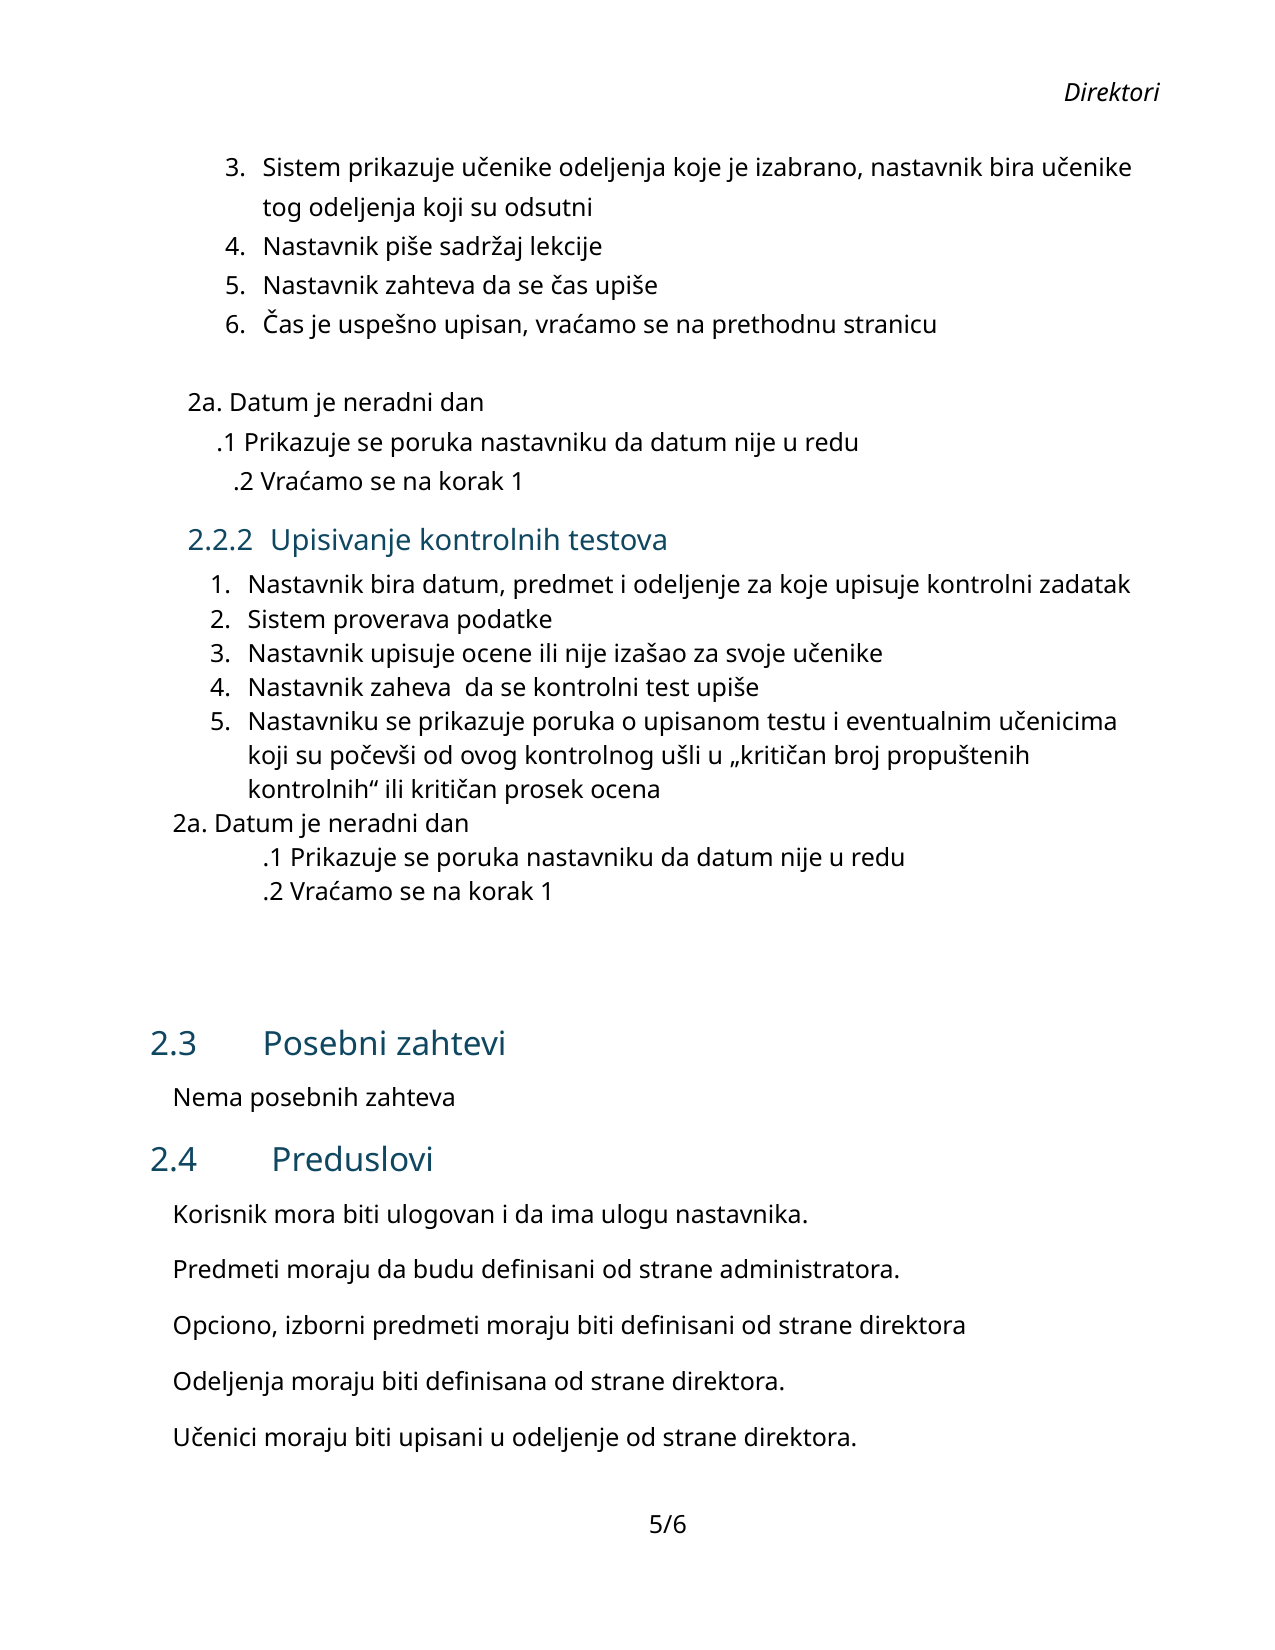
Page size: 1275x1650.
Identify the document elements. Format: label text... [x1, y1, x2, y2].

list Nastavniku se prikazuje poruka o upisanom testu i eventualnim učenicima koji su počevši od ovog kontrolnog ušli u „kritičan broj propuštenih kontrolnih“ ili kritičan prosek ocena [210, 703, 1162, 806]
text Učenici moraju biti upisani u odeljenje od strane direktora. [172, 1420, 1162, 1454]
text .1 Prikazuje se poruka nastavniku da datum nije u redu [172, 840, 1162, 874]
list Nastavnik zahteva da se čas upiše [225, 267, 1162, 302]
text Odeljenja moraju biti definisana od strane direktora. [172, 1364, 1162, 1398]
text Opciono, izborni predmeti moraju biti definisani od strane direktora [172, 1308, 1162, 1342]
text Nema posebnih zahteva [172, 1080, 1162, 1114]
list .1 Prikazuje se poruka nastavniku da datum nije u redu [112, 424, 1162, 458]
list Nastavnik zaheva da se kontrolni test upiše [210, 669, 1162, 703]
list Čas je uspešno upisan, vraćamo se na prethodnu stranicu [225, 307, 1162, 341]
list 2a. Datum je neradni dan [187, 385, 1162, 419]
text .2 Vraćamo se na korak 1 [172, 874, 1162, 908]
text Korisnik mora biti ulogovan i da ima ulogu nastavnika. [172, 1196, 1162, 1230]
list Nastavnik piše sadržaj lekcije [225, 228, 1162, 262]
list .2 Vraćamo se na korak 1 [187, 463, 1162, 497]
text Predmeti moraju da budu definisani od strane administratora. [172, 1252, 1162, 1286]
list Nastavnik upisuje ocene ili nije izašao za svoje učenike [210, 635, 1162, 669]
text 2a. Datum je neradni dan [172, 806, 1162, 840]
list Nastavnik bira datum, predmet i odeljenje za koje upisuje kontrolni zadatak [210, 567, 1162, 601]
subtitle Preduslovi [150, 1136, 1162, 1181]
subtitle Upisivanje kontrolnih testova [187, 519, 1162, 559]
list Sistem prikazuje učenike odeljenja koje je izabrano, nastavnik bira učenike tog odeljenja koji su odsutni [225, 150, 1162, 223]
subtitle Posebni zahtevi [150, 1019, 1162, 1065]
list Sistem proverava podatke [210, 601, 1162, 635]
